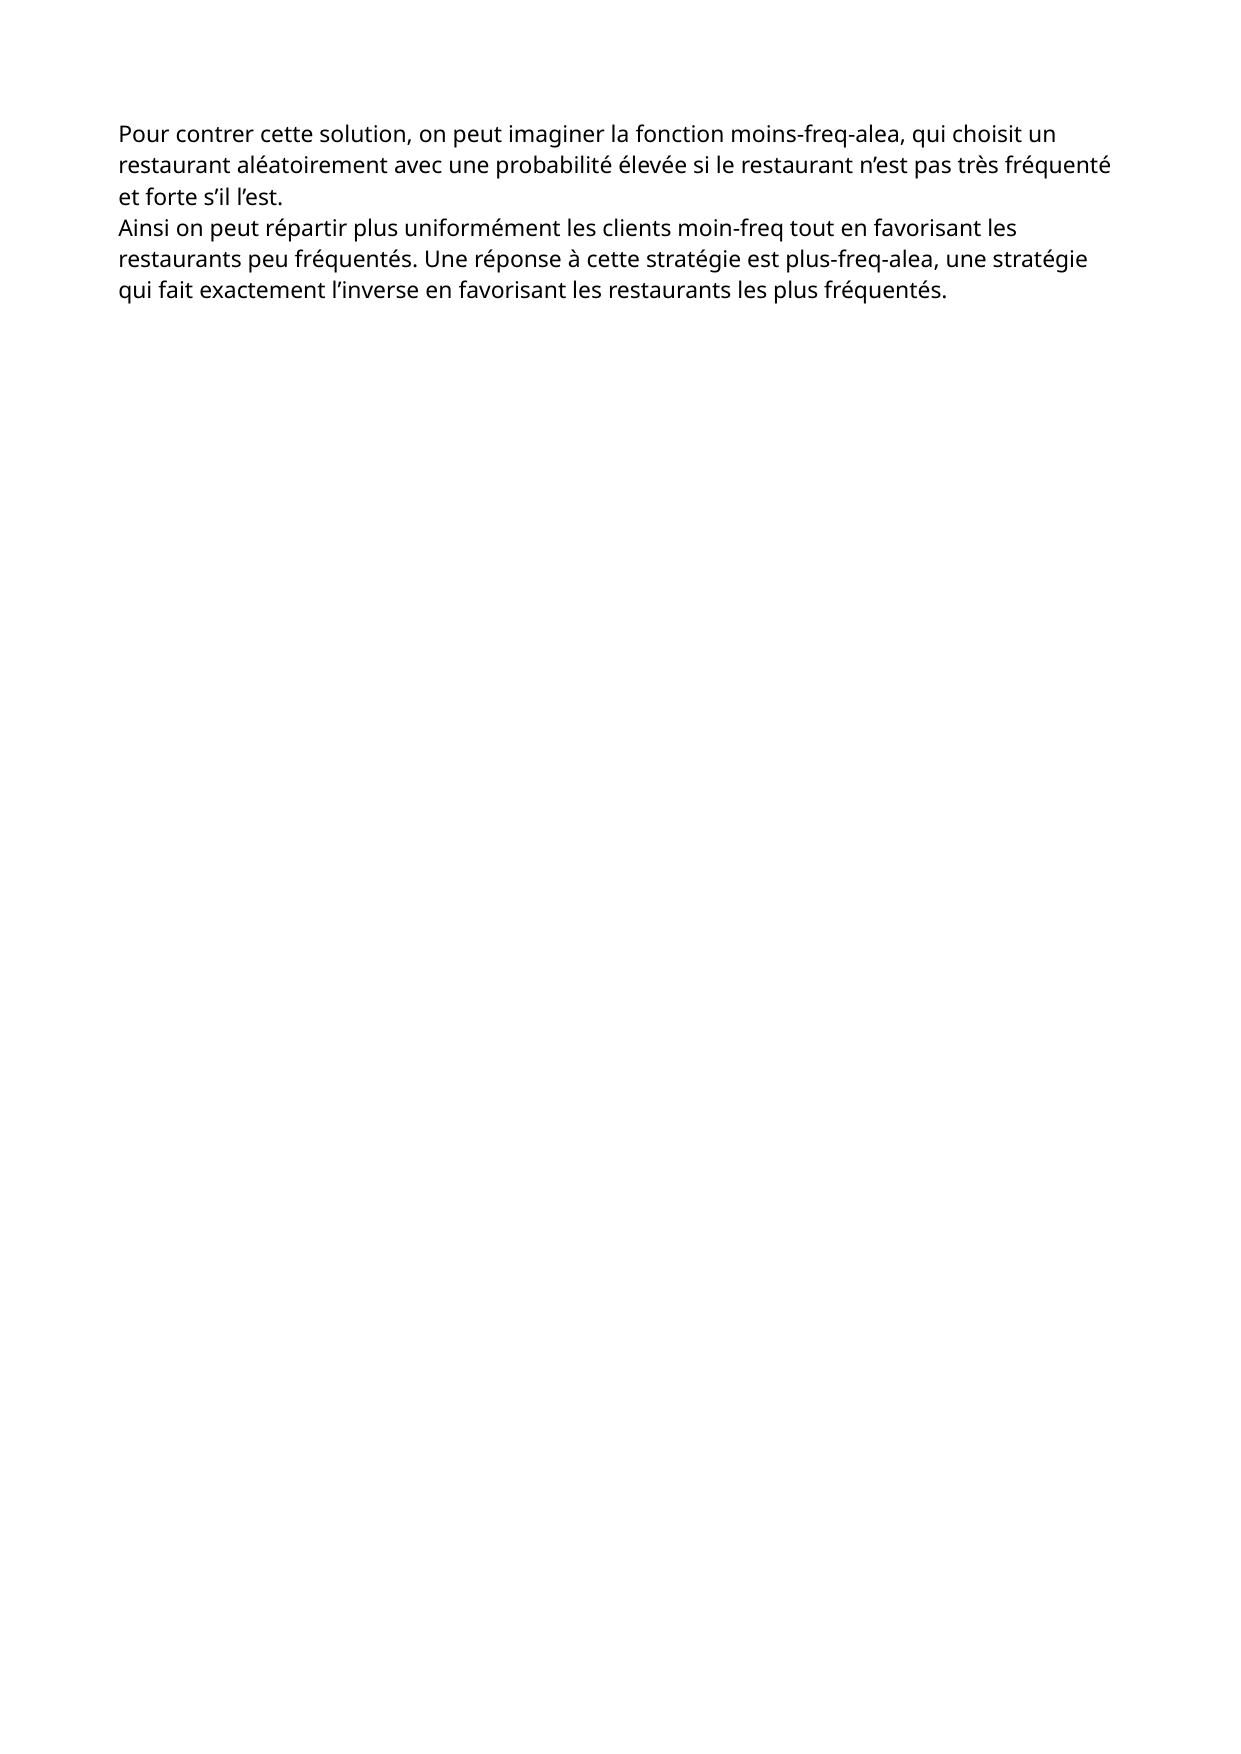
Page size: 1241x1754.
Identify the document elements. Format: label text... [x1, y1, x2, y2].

text Ainsi on peut répartir plus uniformément les clients moin-freq tout en favorisant les restaurants peu fréquentés. Une réponse à cette stratégie est plus-freq-alea, une stratégie qui fait exactement l’inverse en favorisant les restaurants les plus fréquentés. [118, 212, 1122, 306]
text Pour contrer cette solution, on peut imaginer la fonction moins-freq-alea, qui choisit un restaurant aléatoirement avec une probabilité élevée si le restaurant n’est pas très fréquenté et forte s’il l’est. [118, 118, 1122, 212]
